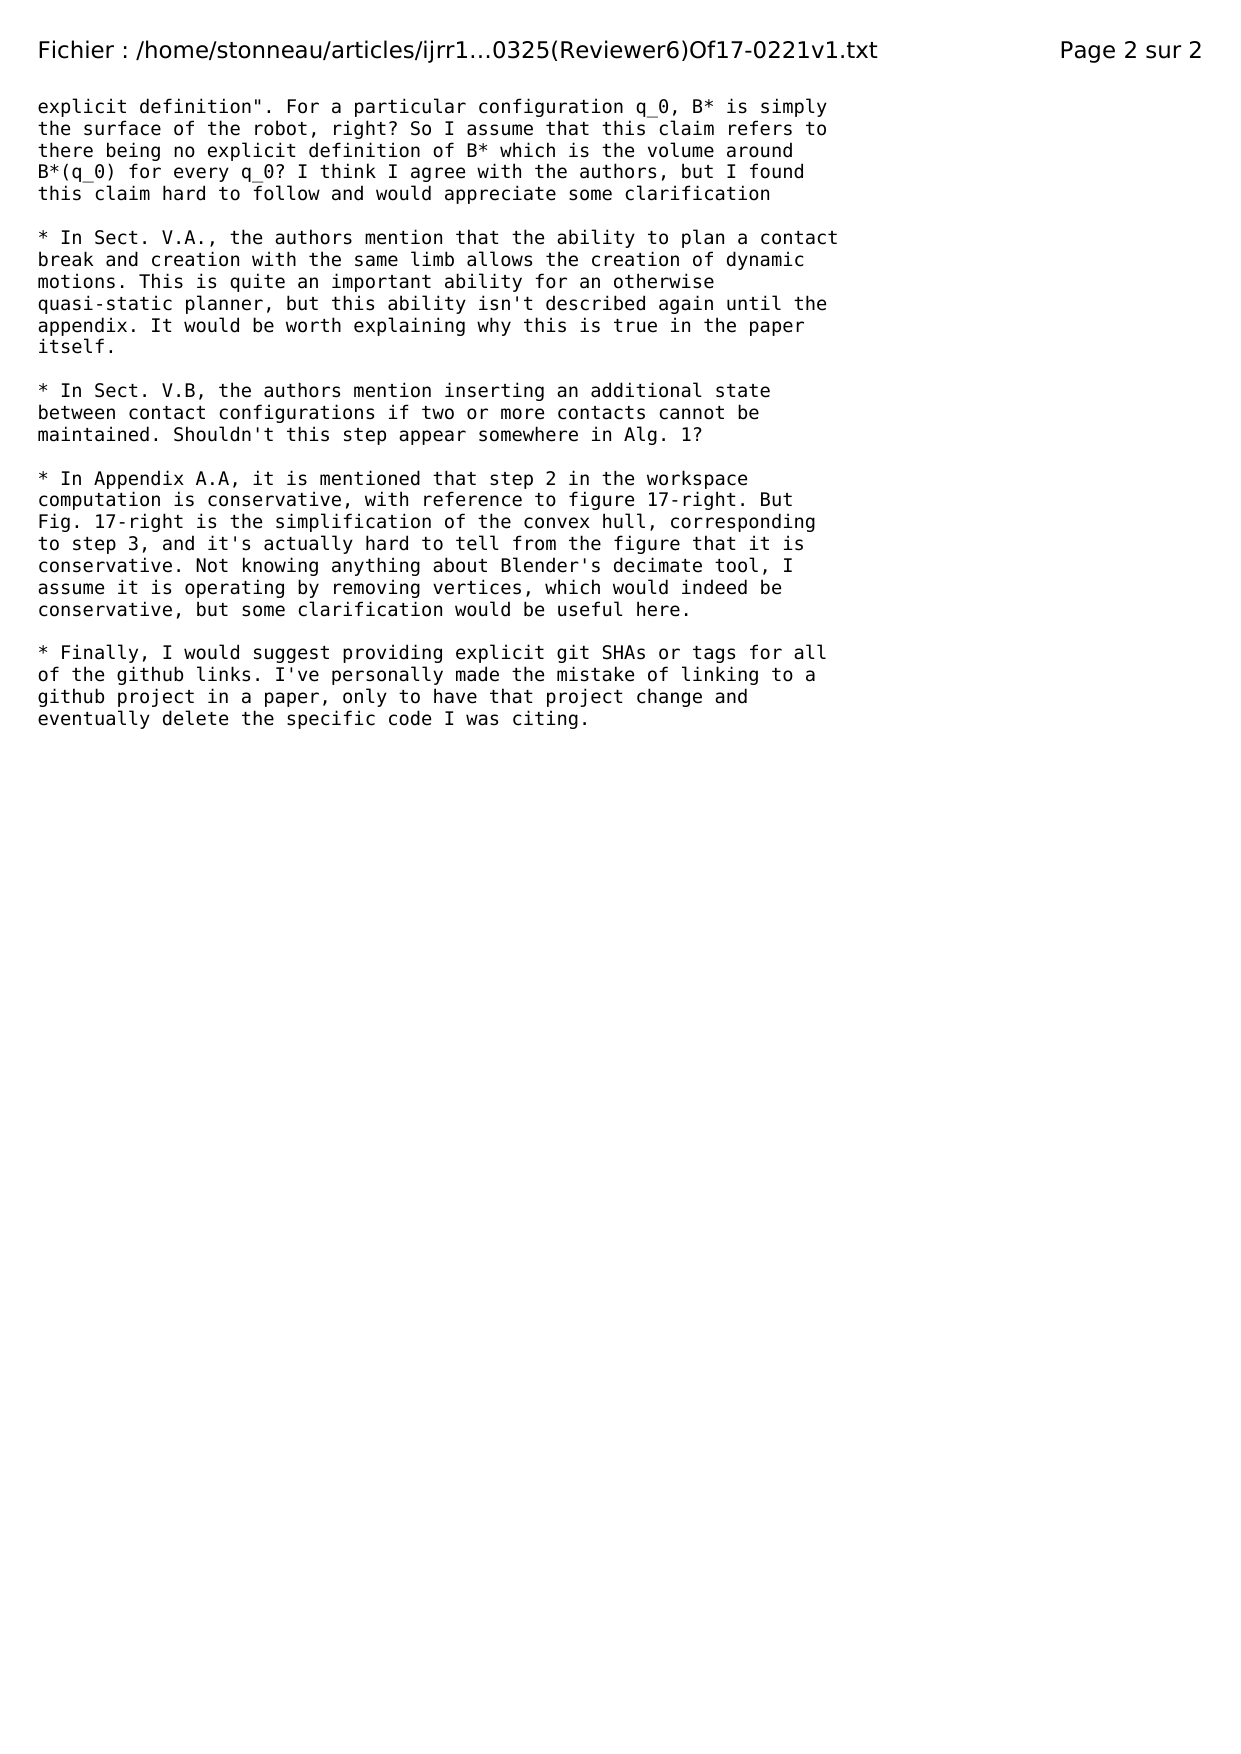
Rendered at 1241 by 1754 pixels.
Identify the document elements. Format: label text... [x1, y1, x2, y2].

text * In Appendix A.A, it is mentioned that step 2 in the workspace computation is conservative, with reference to figure 17-right. But Fig. 17-right is the simplification of the convex hull, corresponding to step 3, and it's actually hard to tell from the figure that it is conservative. Not knowing anything about Blender's decimate tool, I assume it is operating by removing vertices, which would indeed be conservative, but some clarification would be useful here. [37, 467, 828, 621]
text * In Sect. V.A., the authors mention that the ability to plan a contact break and creation with the same limb allows the creation of dynamic motions. This is quite an important ability for an otherwise [37, 227, 851, 293]
text * Finally, I would suggest providing explicit git SHAs or tags for all of the github links. I've personally made the mistake of linking to a github project in a paper, only to have that project change and eventually delete the specific code I was citing. [37, 642, 839, 730]
text explicit definition". For a particular configuration q_0, B* is simply the surface of the robot, right? So I assume that this claim refers to there being no explicit definition of B* which is the volume around B*(q_0) for every q_0? I think I agree with the authors, but I found this claim hard to follow and would appreciate some clarification [37, 96, 839, 205]
text quasi-static planner, but this ability isn't described again until the appendix. It would be worth explaining why this is true in the paper itself. [37, 293, 839, 358]
text * In Sect. V.B, the authors mention inserting an additional state between contact configurations if two or more contacts cannot be maintained. Shouldn't this step appear somewhere in Alg. 1? [37, 380, 783, 446]
text Fichier : /home/stonneau/articles/ijrr1…0325(Reviewer6)Of17-0221v1.txt Page 2 sur 2 [37, 37, 1204, 64]
